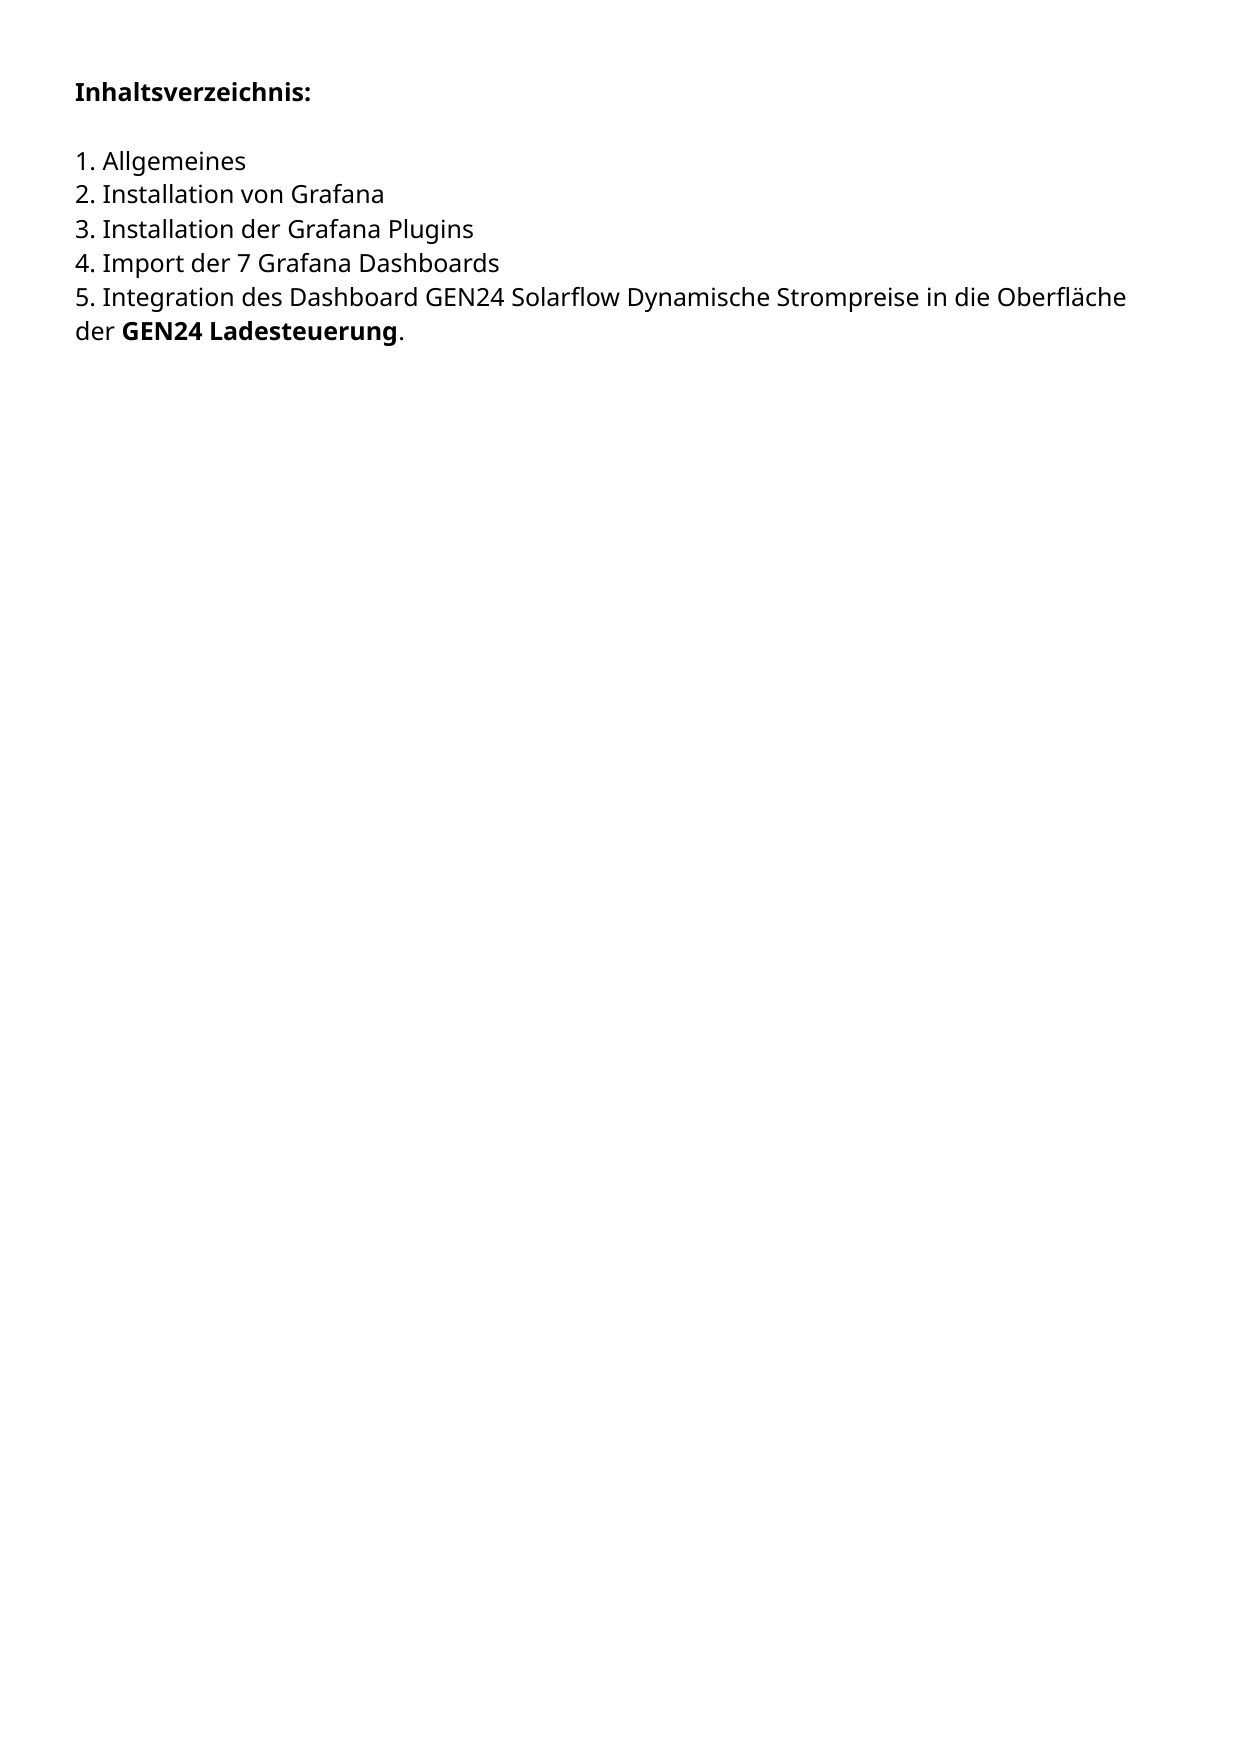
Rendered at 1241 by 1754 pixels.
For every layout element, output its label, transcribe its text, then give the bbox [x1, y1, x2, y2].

text 2. Installation von Grafana [75, 177, 1165, 211]
text 3. Installation der Grafana Plugins [75, 211, 1165, 245]
text 5. Integration des Dashboard GEN24 Solarflow Dynamische Strompreise in die Oberfläche der GEN24 Ladesteuerung. [75, 279, 1165, 347]
text Inhaltsverzeichnis: [75, 75, 1165, 109]
text 4. Import der 7 Grafana Dashboards [75, 245, 1165, 279]
text 1. Allgemeines [75, 143, 1165, 177]
